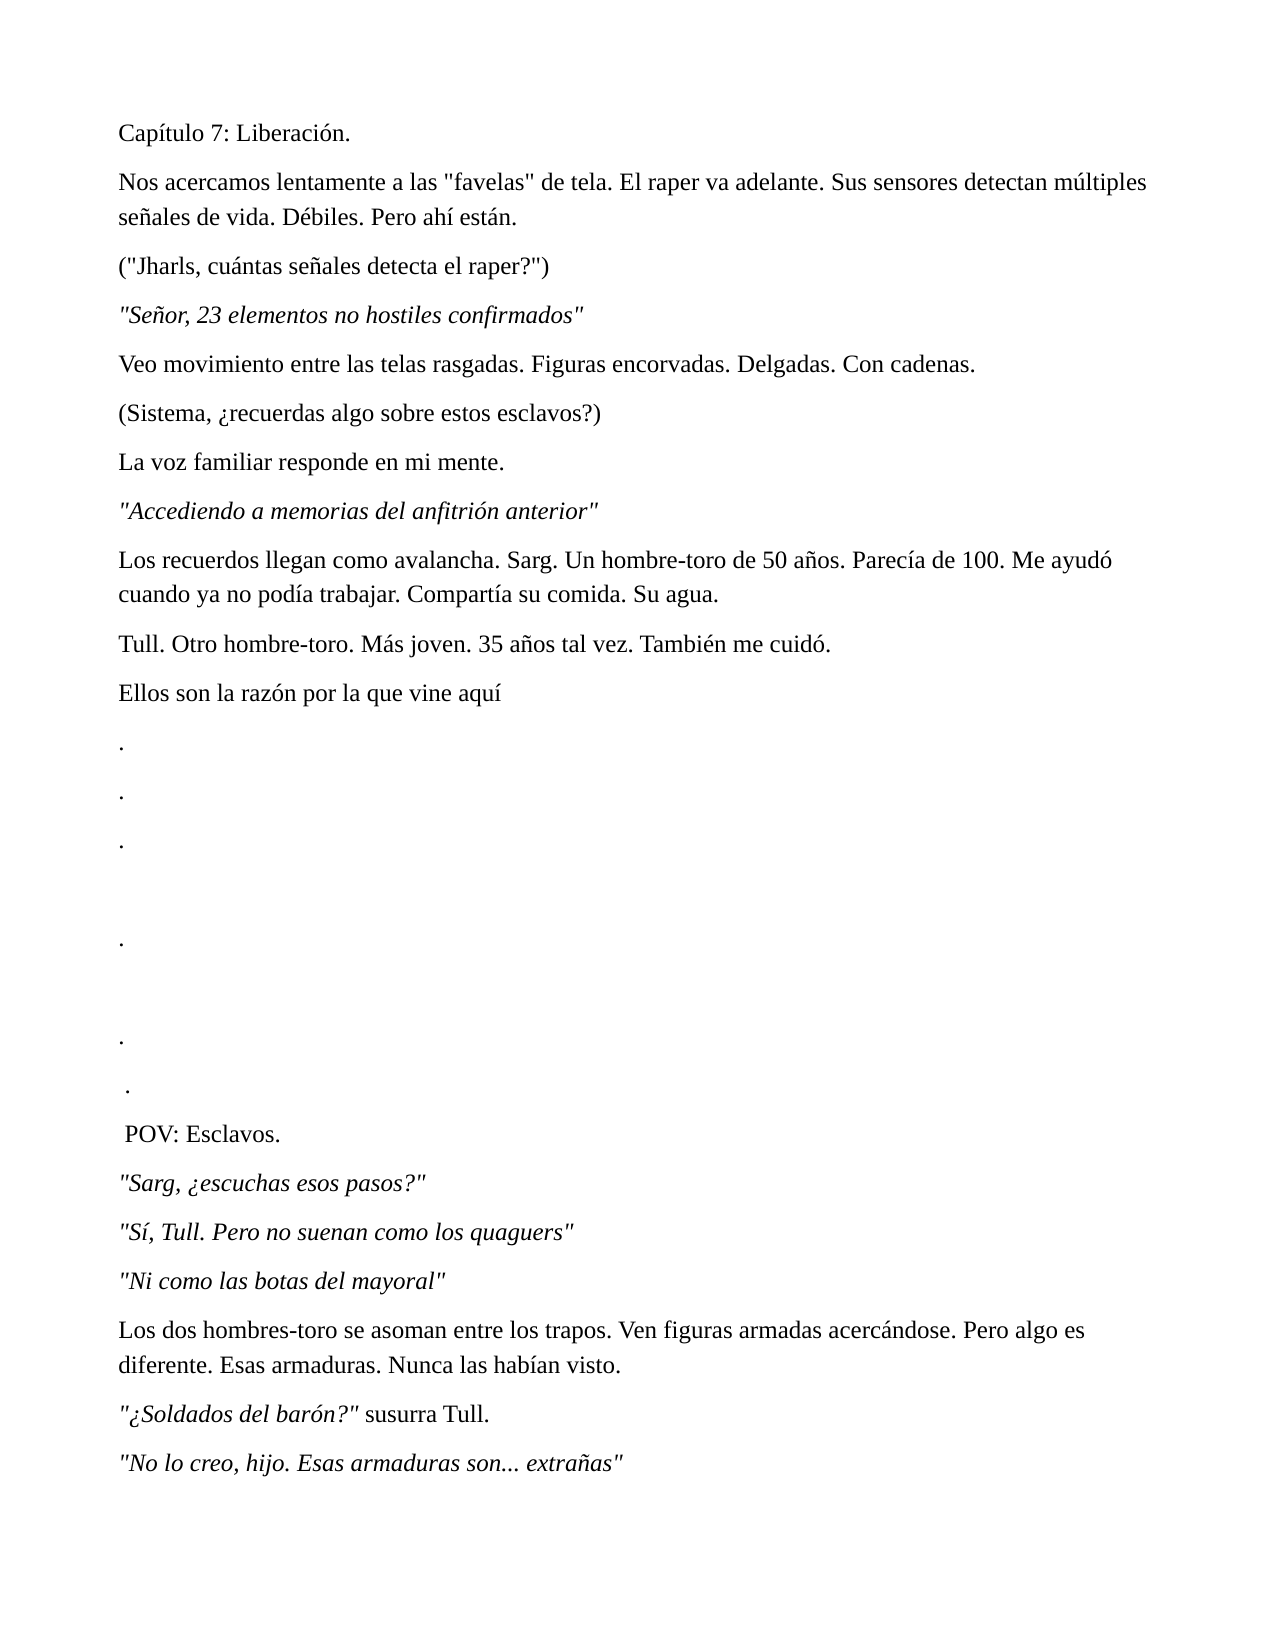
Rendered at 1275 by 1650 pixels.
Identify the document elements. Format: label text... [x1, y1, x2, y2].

text "Sí, Tull. Pero no suenan como los quaguers" [118, 1217, 1157, 1246]
text "¿Soldados del barón?" susurra Tull. [118, 1399, 1157, 1428]
text . [118, 776, 1157, 804]
text . [118, 825, 1157, 854]
text . [118, 923, 1157, 952]
text La voz familiar responde en mi mente. [118, 447, 1157, 476]
text ("Jharls, cuántas señales detecta el raper?") [118, 251, 1157, 279]
text POV: Esclavos. [118, 1119, 1157, 1148]
text "No lo creo, hijo. Esas armaduras son... extrañas" [118, 1448, 1157, 1477]
text Nos acercamos lentamente a las "favelas" de tela. El raper va adelante. Sus sensores detectan múltiples señales de vida. Débiles. Pero ahí están. [118, 167, 1157, 230]
text . [118, 727, 1157, 756]
text "Sarg, ¿escuchas esos pasos?" [118, 1168, 1157, 1197]
text Los recuerdos llegan como avalancha. Sarg. Un hombre-toro de 50 años. Parecía de 100. Me ayudó cuando ya no podía trabajar. Compartía su comida. Su agua. [118, 545, 1157, 608]
text Los dos hombres-toro se asoman entre los trapos. Ven figuras armadas acercándose. Pero algo es diferente. Esas armaduras. Nunca las habían visto. [118, 1316, 1157, 1379]
text Tull. Otro hombre-toro. Más joven. 35 años tal vez. También me cuidó. [118, 629, 1157, 657]
text Veo movimiento entre las telas rasgadas. Figuras encorvadas. Delgadas. Con cadenas. [118, 349, 1157, 378]
text (Sistema, ¿recuerdas algo sobre estos esclavos?) [118, 398, 1157, 427]
text "Ni como las botas del mayoral" [118, 1266, 1157, 1295]
text . [118, 1021, 1157, 1050]
text "Señor, 23 elementos no hostiles confirmados" [118, 300, 1157, 328]
text Ellos son la razón por la que vine aquí [118, 678, 1157, 706]
text . [118, 1070, 1157, 1099]
text "Accediendo a memorias del anfitrión anterior" [118, 496, 1157, 525]
text Capítulo 7: Liberación. [118, 118, 1157, 147]
